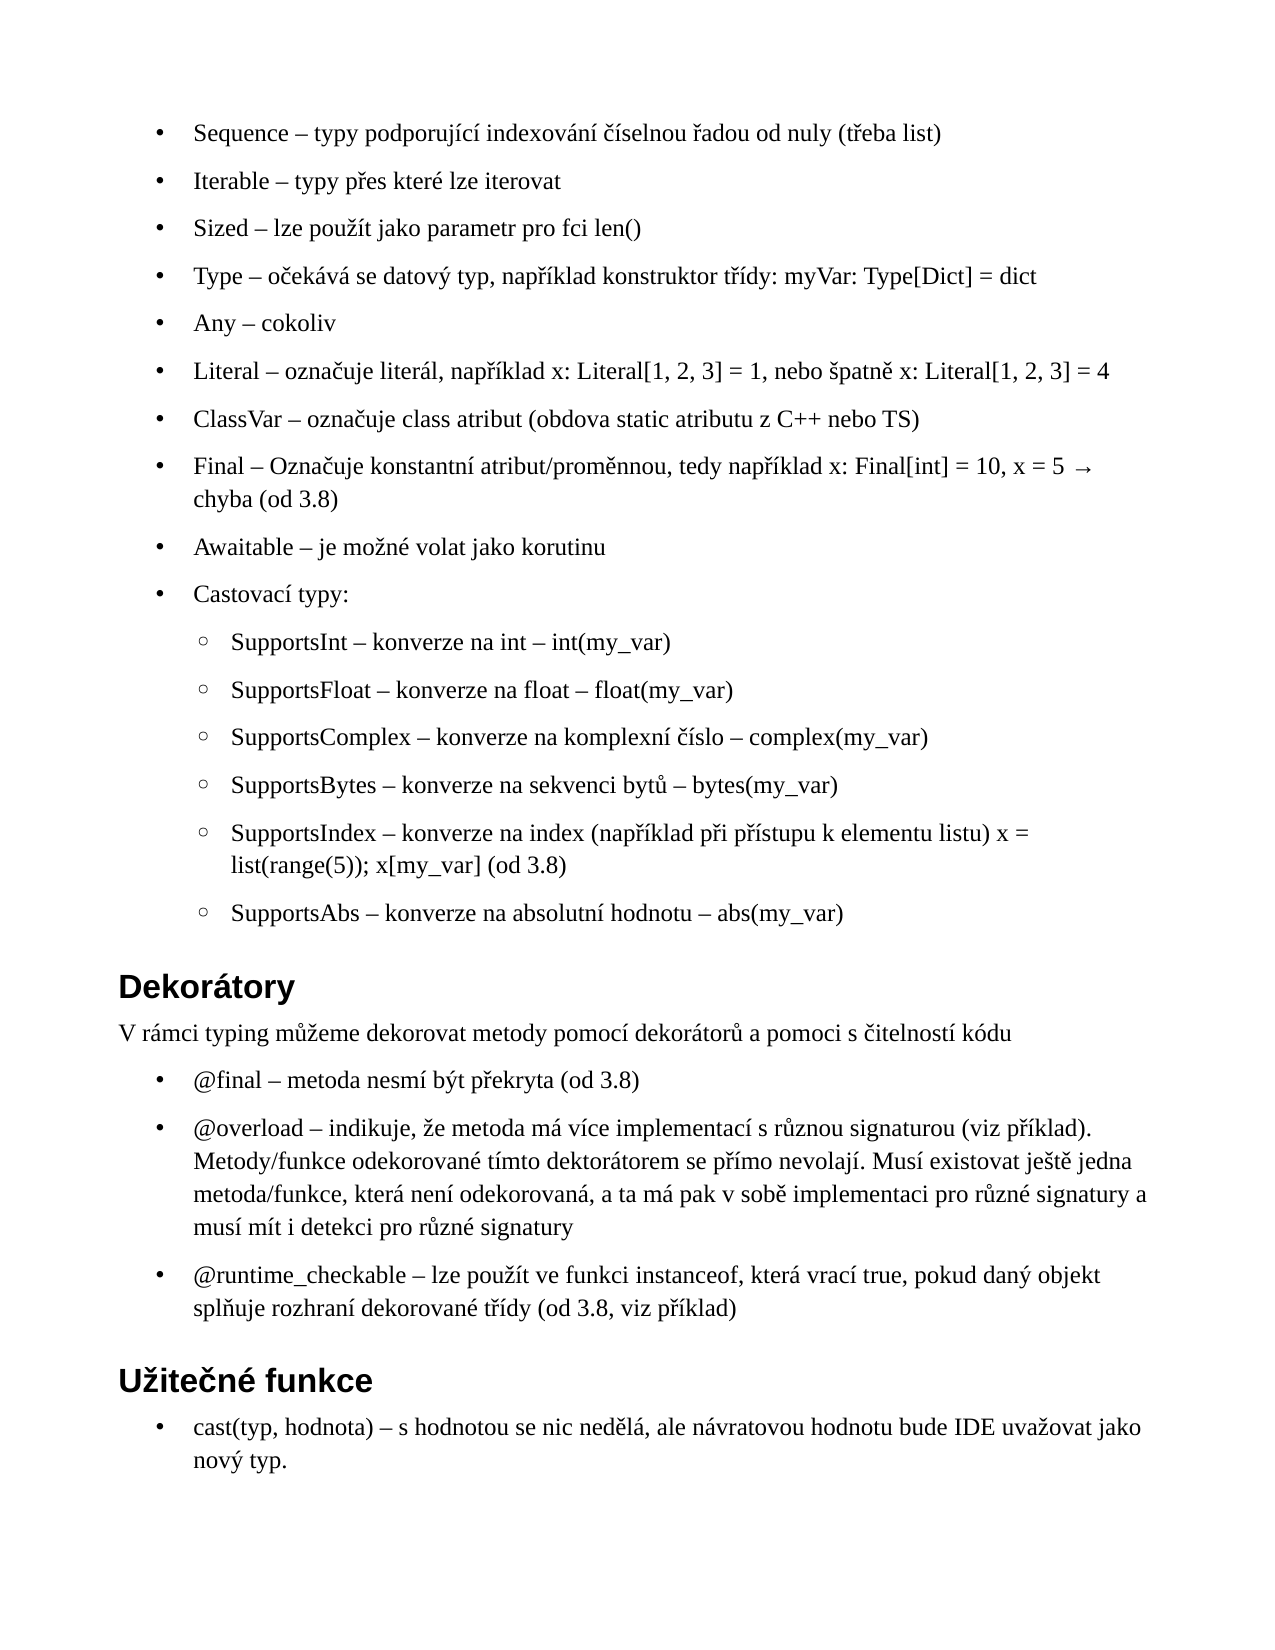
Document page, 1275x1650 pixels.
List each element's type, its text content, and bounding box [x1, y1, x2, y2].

list SupportsComplex – konverze na komplexní číslo – complex(my_var) [193, 722, 1157, 751]
list SupportsIndex – konverze na index (například při přístupu k elementu listu) x = list(range(5)); x[my_var] (od 3.8) [193, 818, 1157, 879]
list Type – očekává se datový typ, například konstruktor třídy: myVar: Type[Dict] = dict [156, 261, 1157, 290]
list cast(typ, hodnota) – s hodnotou se nic nedělá, ale návratovou hodnotu bude IDE uvažovat jako nový typ. [156, 1412, 1157, 1474]
list Sequence – typy podporující indexování číselnou řadou od nuly (třeba list) [156, 118, 1157, 147]
list Literal – označuje literál, například x: Literal[1, 2, 3] = 1, nebo špatně x: Literal[1, 2, 3] = 4 [156, 356, 1157, 385]
list Final – Označuje konstantní atribut/proměnnou, tedy například x: Final[int] = 10, x = 5 → chyba (od 3.8) [156, 451, 1157, 513]
list Sized – lze použít jako parametr pro fci len() [156, 213, 1157, 242]
list ClassVar – označuje class atribut (obdova static atributu z C++ nebo TS) [156, 404, 1157, 432]
list Castovací typy: [156, 579, 1157, 608]
list @final – metoda nesmí být překryta (od 3.8) [156, 1065, 1157, 1094]
list SupportsAbs – konverze na absolutní hodnotu – abs(my_var) [193, 898, 1157, 927]
text V rámci typing můžeme dekorovat metody pomocí dekorátorů a pomoci s čitelností kódu [118, 1018, 1157, 1047]
subtitle Dekorátory [118, 967, 1157, 1005]
list SupportsBytes – konverze na sekvenci bytů – bytes(my_var) [193, 770, 1157, 799]
list SupportsFloat – konverze na float – float(my_var) [193, 675, 1157, 703]
list Iterable – typy přes které lze iterovat [156, 166, 1157, 194]
list @runtime_checkable – lze použít ve funkci instanceof, která vrací true, pokud daný objekt splňuje rozhraní dekorované třídy (od 3.8, viz příklad) [156, 1260, 1157, 1321]
list @overload – indikuje, že metoda má více implementací s různou signaturou (viz příklad). Metody/funkce odekorované tímto dektorátorem se přímo nevolají. Musí existovat ještě jedna metoda/funkce, která není odekorovaná, a ta má pak v sobě implementaci pro různé signatury a musí mít i detekci pro různé signatury [156, 1113, 1157, 1241]
subtitle Užitečné funkce [118, 1361, 1157, 1400]
list Any – cokoliv [156, 308, 1157, 337]
list Awaitable – je možné volat jako korutinu [156, 532, 1157, 561]
list SupportsInt – konverze na int – int(my_var) [193, 627, 1157, 656]
